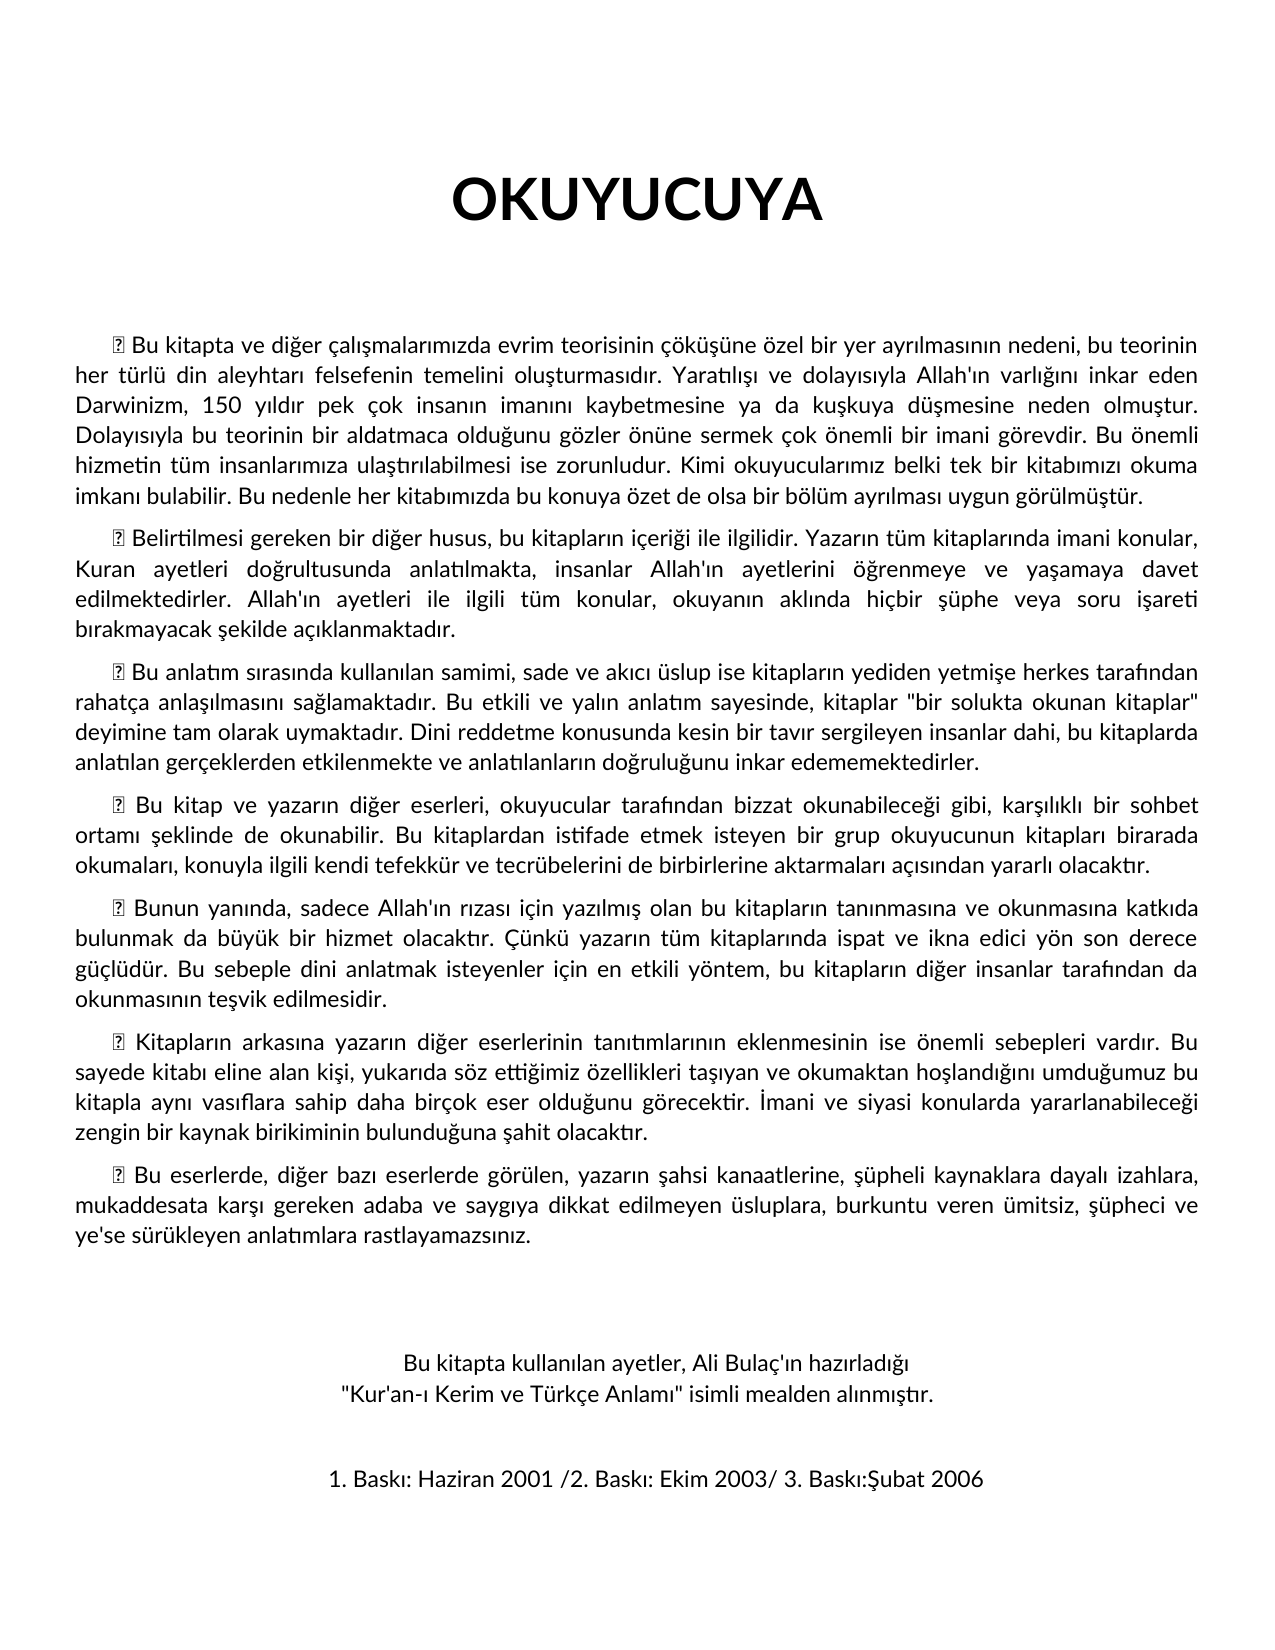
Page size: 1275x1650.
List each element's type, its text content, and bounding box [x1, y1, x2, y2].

subtitle OKUYUCUYA [75, 162, 1200, 232]
text  Bunun yanında, sadece Allah'ın rızası için yazılmış olan bu kitapların tanınmasına ve okunmasına katkıda bulunmak da büyük bir hizmet olacaktır. Çünkü yazarın tüm kitaplarında ispat ve ikna edici yön son derece güçlüdür. Bu sebeple dini anlatmak isteyenler için en etkili yöntem, bu kitapların diğer insanlar tarafından da okunmasının teşvik edilmesidir. [75, 894, 1200, 1012]
text  Bu kitap ve yazarın diğer eserleri, okuyucular tarafından bizzat okunabileceği gibi, karşılıklı bir sohbet ortamı şeklinde de okunabilir. Bu kitaplardan istifade etmek isteyen bir grup okuyucunun kitapları birarada okumaları, konuyla ilgili kendi tefekkür ve tecrübelerini de birbirlerine aktarmaları açısından yararlı olacaktır. [75, 791, 1200, 879]
text  Belirtilmesi gereken bir diğer husus, bu kitapların içeriği ile ilgilidir. Yazarın tüm kitaplarında imani konular, Kuran ayetleri doğrultusunda anlatılmakta, insanlar Allah'ın ayetlerini öğrenmeye ve yaşamaya davet edilmektedirler. Allah'ın ayetleri ile ilgili tüm konular, okuyanın aklında hiçbir şüphe veya soru işareti bırakmayacak şekilde açıklanmaktadır. [75, 524, 1200, 642]
text  Bu kitapta ve diğer çalışmalarımızda evrim teorisinin çöküşüne özel bir yer ayrılmasının nedeni, bu teorinin her türlü din aleyhtarı felsefenin temelini oluşturmasıdır. Yaratılışı ve dolayısıyla Allah'ın varlığını inkar eden Darwinizm, 150 yıldır pek çok insanın imanını kaybetmesine ya da kuşkuya düşmesine neden olmuştur. Dolayısıyla bu teorinin bir aldatmaca olduğunu gözler önüne sermek çok önemli bir imani görevdir. Bu önemli hizmetin tüm insanlarımıza ulaştırılabilmesi ise zorunludur. Kimi okuyucularımız belki tek bir kitabımızı okuma imkanı bulabilir. Bu nedenle her kitabımızda bu konuya özet de olsa bir bölüm ayrılması uygun görülmüştür. [75, 330, 1200, 509]
text  Bu eserlerde, diğer bazı eserlerde görülen, yazarın şahsi kanaatlerine, şüpheli kaynaklara dayalı izahlara, mukaddesata karşı gereken adaba ve saygıya dikkat edilmeyen üsluplara, burkuntu veren ümitsiz, şüpheci ve ye'se sürükleyen anlatımlara rastlayamazsınız. [75, 1161, 1200, 1248]
text  Kitapların arkasına yazarın diğer eserlerinin tanıtımlarının eklenmesinin ise önemli sebepleri vardır. Bu sayede kitabı eline alan kişi, yukarıda söz ettiğimiz özellikleri taşıyan ve okumaktan hoşlandığını umduğumuz bu kitapla aynı vasıflara sahip daha birçok eser olduğunu görecektir. İmani ve siyasi konularda yararlanabileceği zengin bir kaynak birikiminin bulunduğuna şahit olacaktır. [75, 1027, 1200, 1145]
text 1. Baskı: Haziran 2001 /2. Baskı: Ekim 2003/ 3. Baskı:Şubat 2006 [75, 1465, 1200, 1492]
text  Bu anlatım sırasında kullanılan samimi, sade ve akıcı üslup ise kitapların yediden yetmişe herkes tarafından rahatça anlaşılmasını sağlamaktadır. Bu etkili ve yalın anlatım sayesinde, kitaplar "bir solukta okunan kitaplar" deyimine tam olarak uymaktadır. Dini reddetme konusunda kesin bir tavır sergileyen insanlar dahi, bu kitaplarda anlatılan gerçeklerden etkilenmekte ve anlatılanların doğruluğunu inkar edememektedirler. [75, 657, 1200, 776]
text Bu kitapta kullanılan ayetler, Ali Bulaç'ın hazırladığı "Kur'an-ı Kerim ve Türkçe Anlamı" isimli mealden alınmıştır. [75, 1349, 1200, 1407]
